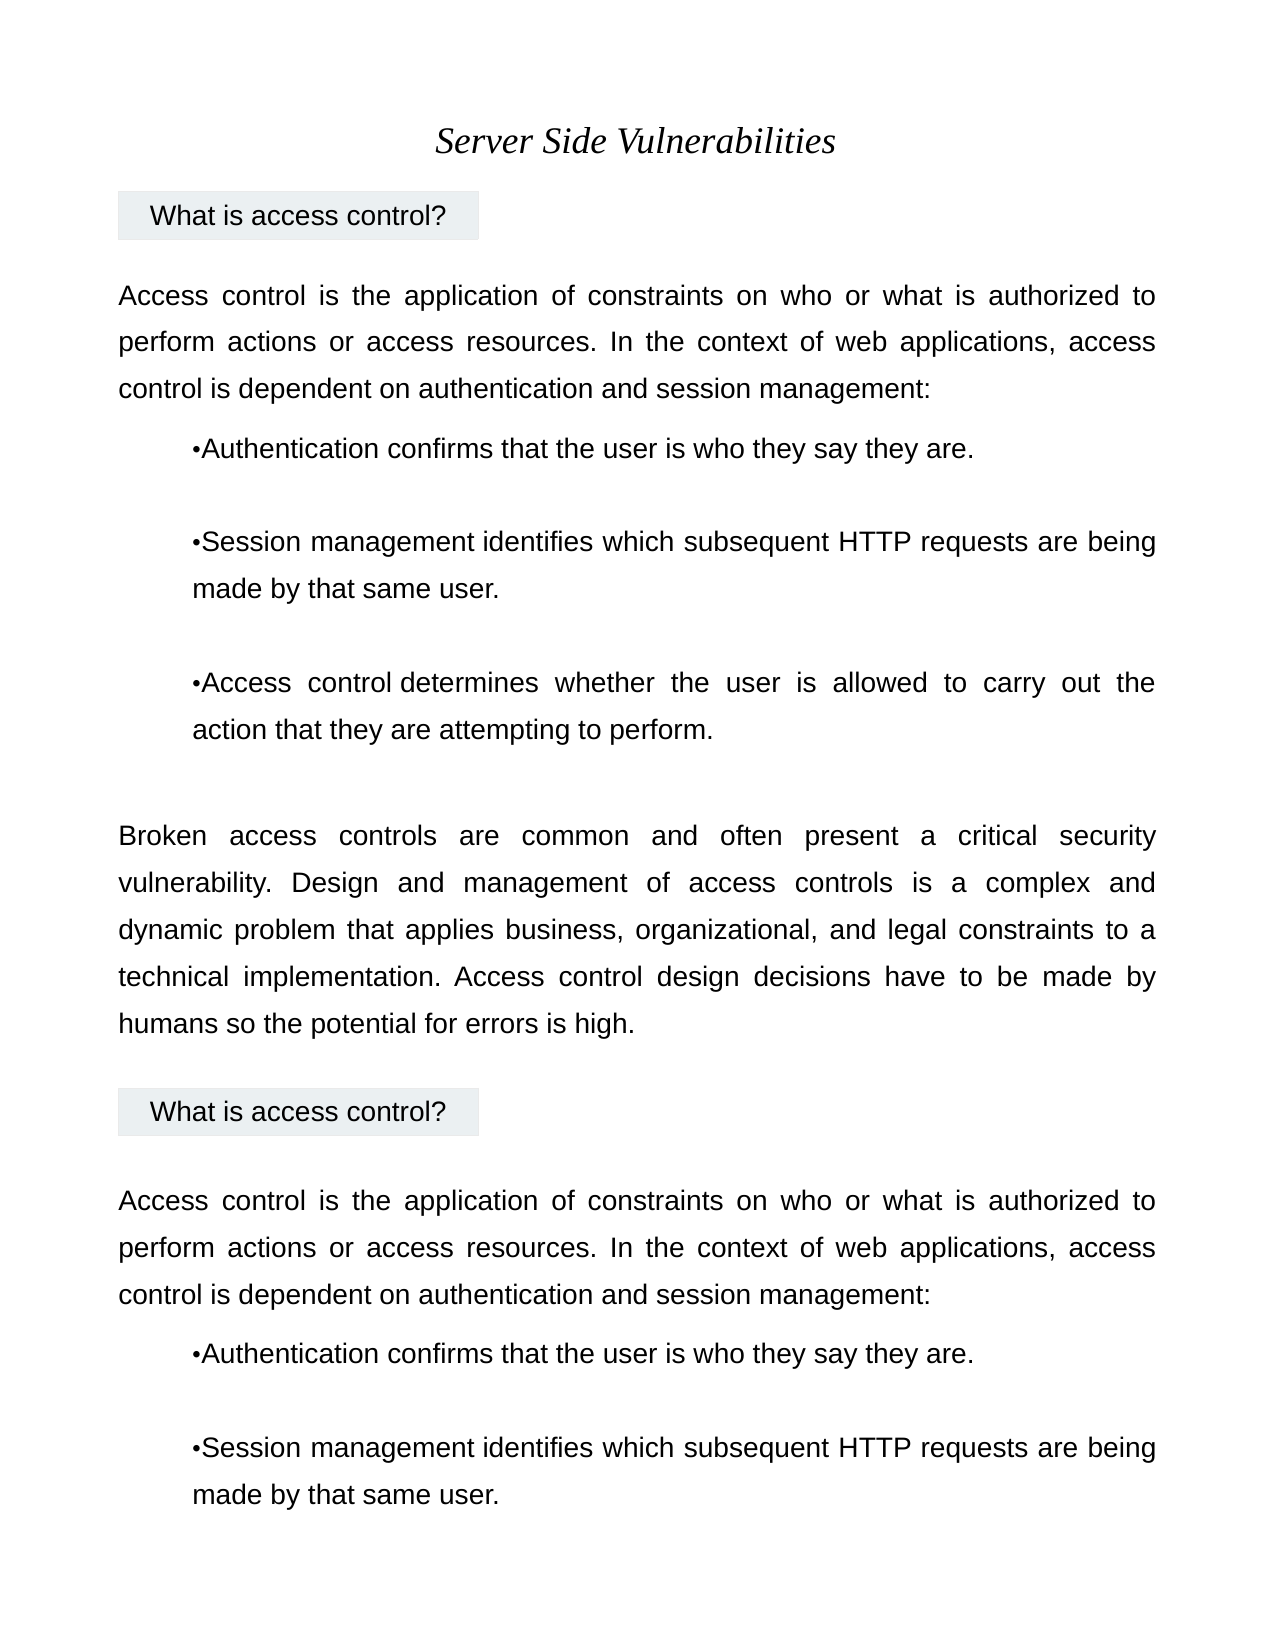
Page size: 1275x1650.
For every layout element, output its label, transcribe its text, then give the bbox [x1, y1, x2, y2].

subtitle [479, 191, 1157, 239]
list Authentication confirms that the user is who they say they are. [118, 417, 1157, 464]
list Session management identifies which subsequent HTTP requests are being made by that same user. [118, 511, 1157, 604]
text Access control is the application of constraints on who or what is authorized to perform actions or access resources. In the context of web applications, access control is dependent on authentication and session management: [118, 264, 1157, 404]
list Access control determines whether the user is allowed to carry out the action that they are attempting to perform. [118, 651, 1157, 745]
text Access control is the application of constraints on who or what is authorized to perform actions or access resources. In the context of web applications, access control is dependent on authentication and session management: [118, 1170, 1157, 1311]
list Session management identifies which subsequent HTTP requests are being made by that same user. [118, 1417, 1157, 1511]
subtitle What is access control? [119, 192, 478, 239]
text Broken access controls are common and often present a critical security vulnerability. Design and management of access controls is a complex and dynamic problem that applies business, organizational, and legal constraints to a technical implementation. Access control design decisions have to be made by humans so the potential for errors is high. [118, 804, 1157, 1039]
text What is access control? [118, 1051, 1157, 1136]
list Authentication confirms that the user is who they say they are. [118, 1323, 1157, 1370]
